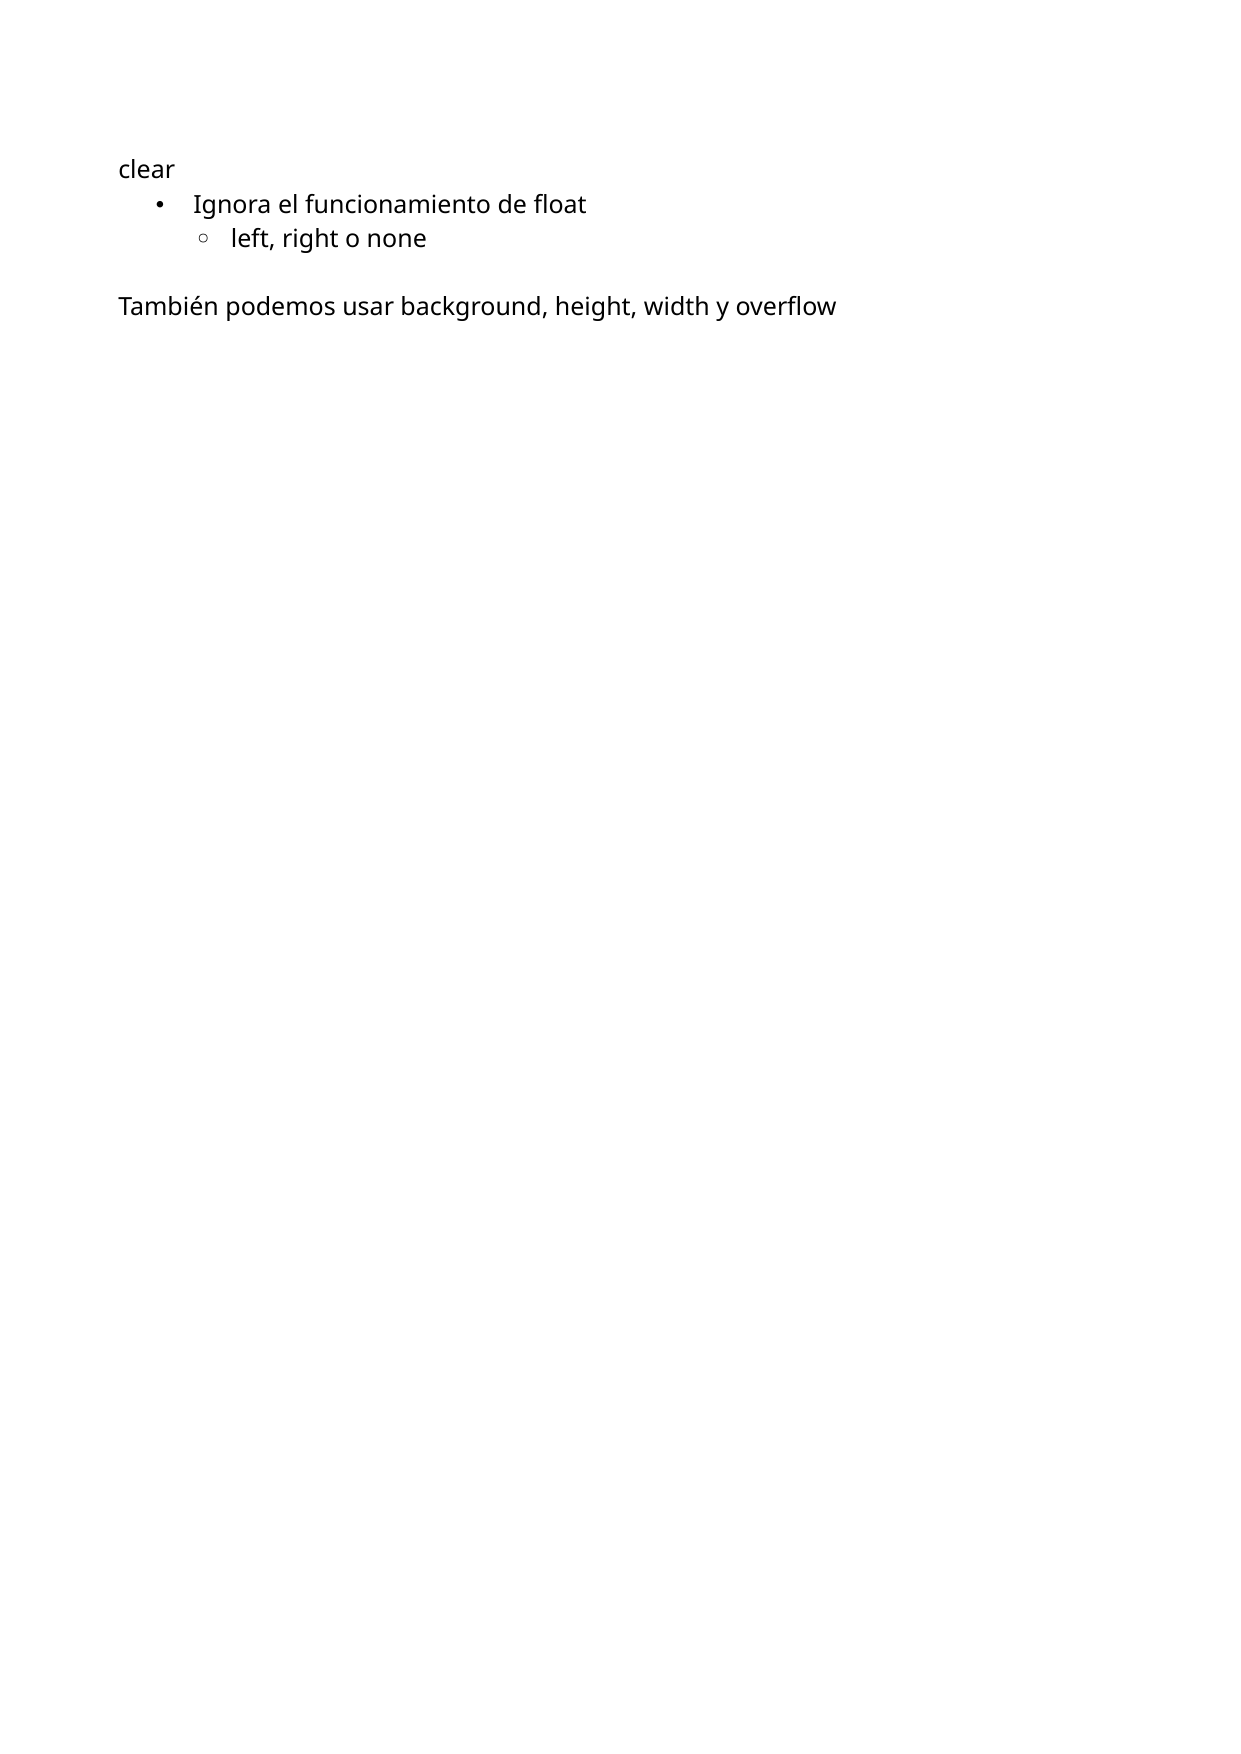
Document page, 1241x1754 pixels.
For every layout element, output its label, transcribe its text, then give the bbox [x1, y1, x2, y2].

list Ignora el funcionamiento de float [156, 186, 1122, 220]
list left, right o none [193, 220, 1122, 254]
text clear [118, 152, 1122, 186]
text También podemos usar background, height, width y overflow [118, 288, 1122, 322]
